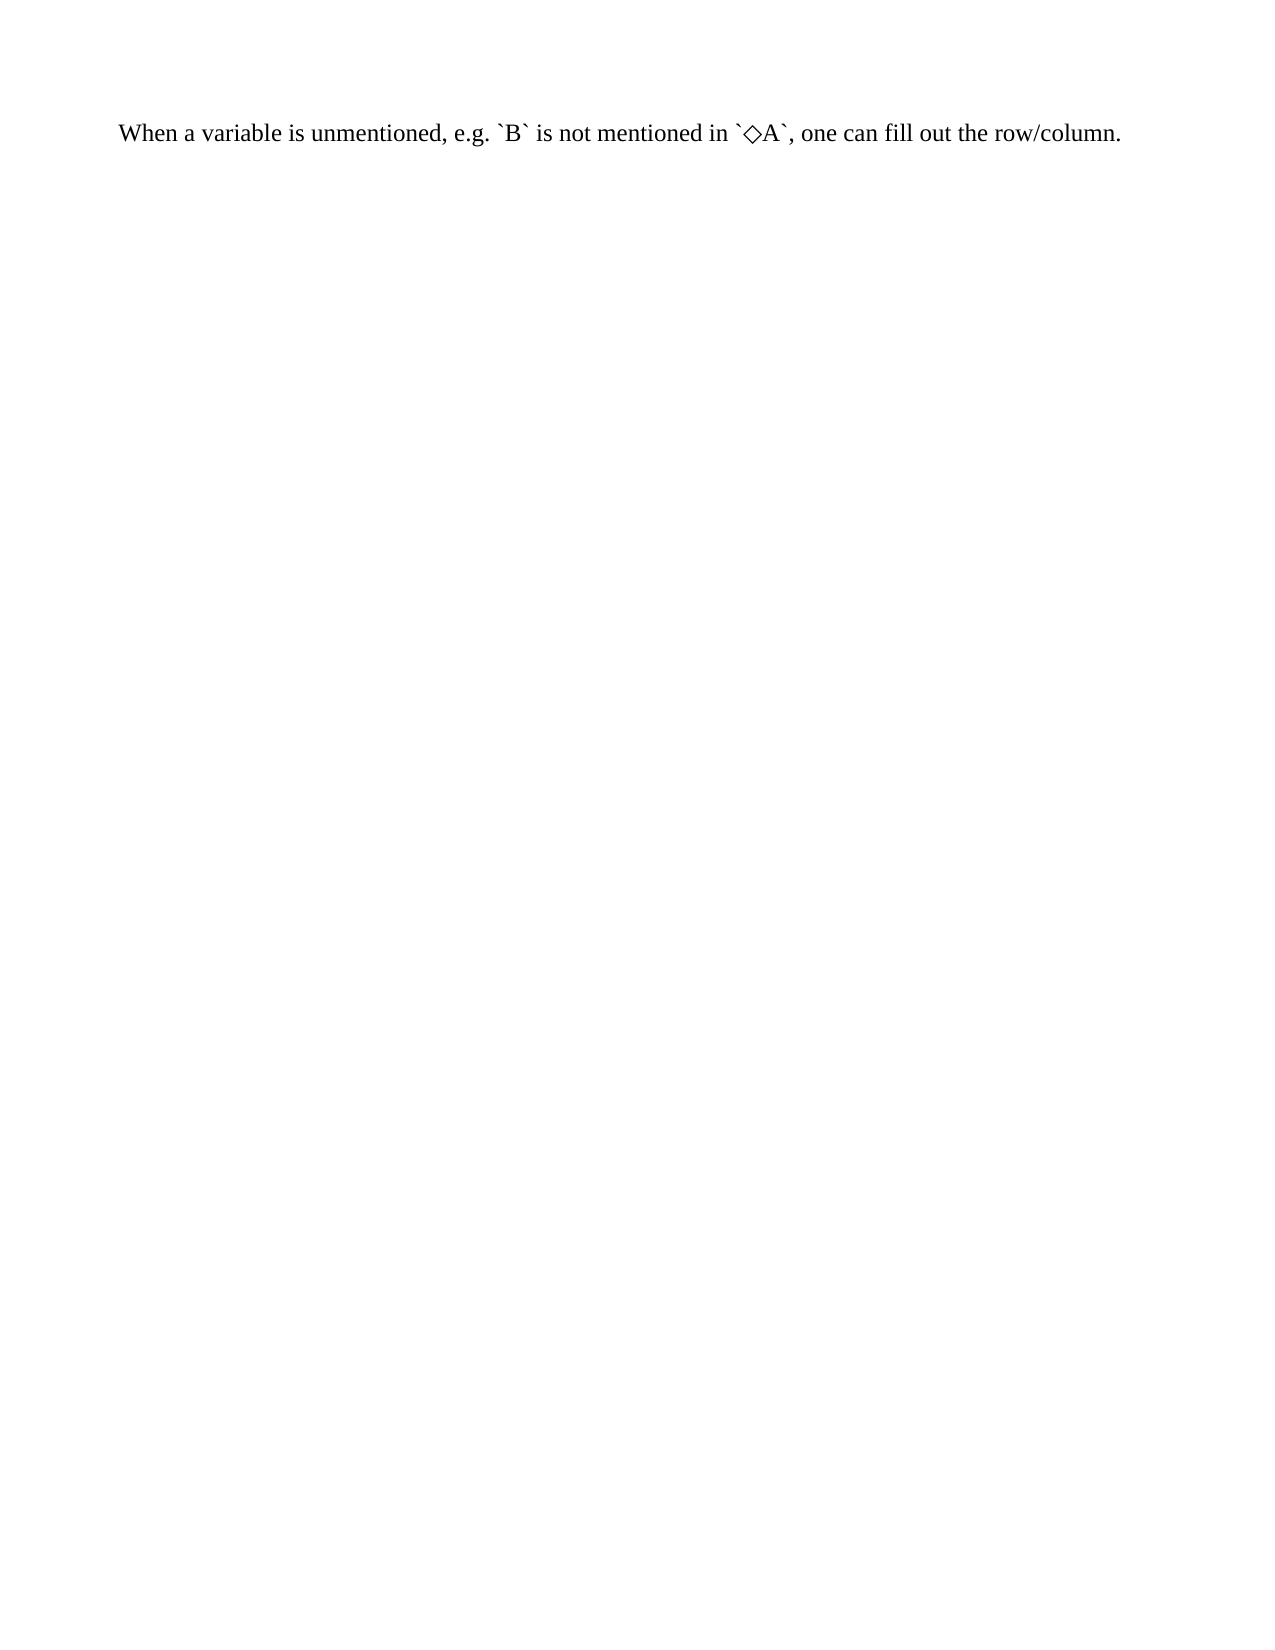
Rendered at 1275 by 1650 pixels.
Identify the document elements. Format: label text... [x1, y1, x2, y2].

text When a variable is unmentioned, e.g. `B` is not mentioned in `◇A`, one can fill out the row/column. [118, 118, 1157, 147]
